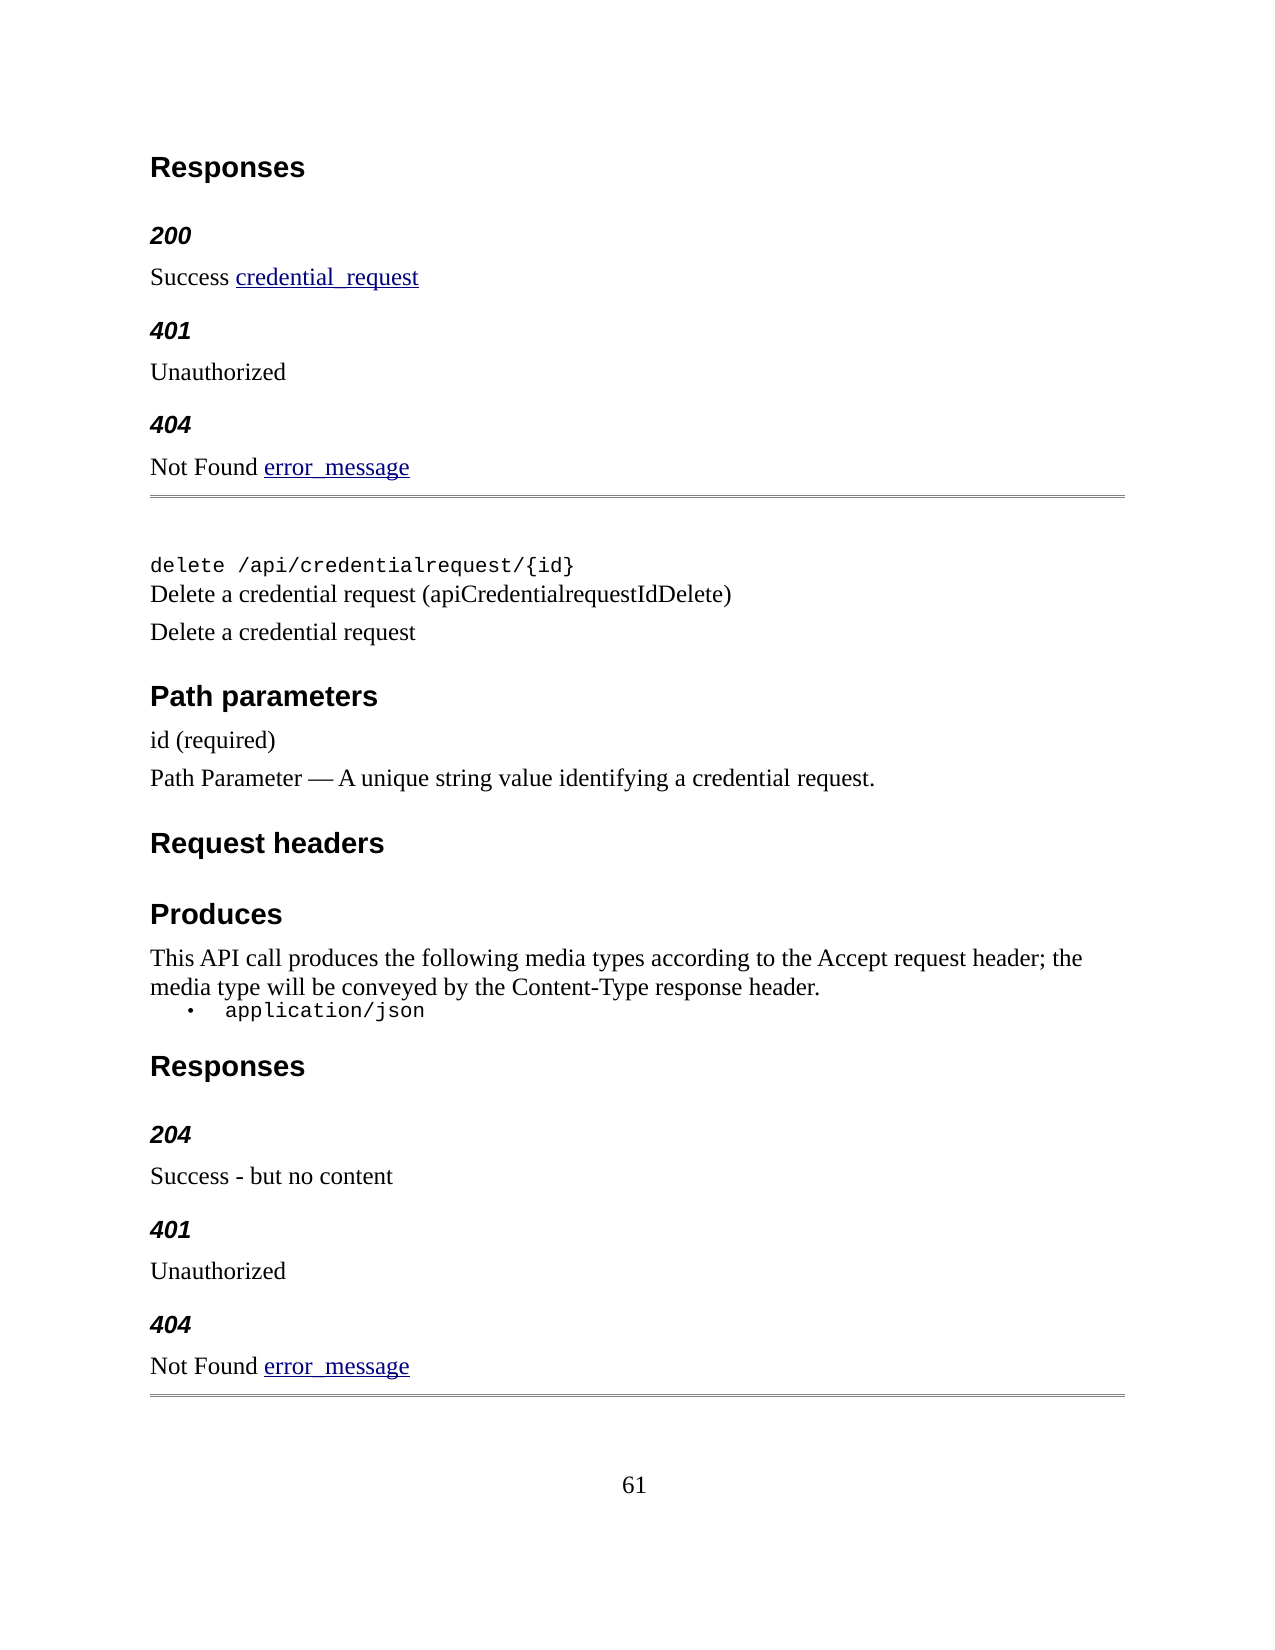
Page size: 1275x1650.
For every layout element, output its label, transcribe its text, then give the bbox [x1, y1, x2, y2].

subtitle 404 [150, 1310, 1125, 1338]
text Delete a credential request (apiCredentialrequestIdDelete) [150, 579, 1125, 608]
text Delete a credential request [150, 617, 1125, 645]
text This API call produces the following media types according to the Accept request header; the media type will be conveyed by the Content-Type response header. [150, 943, 1125, 1000]
text Not Found error_message [150, 452, 1125, 480]
subtitle 200 [150, 221, 1125, 249]
text Unauthorized [150, 1256, 1125, 1285]
text Success credential_request [150, 262, 1125, 291]
subtitle Produces [150, 897, 1125, 930]
list application/json [187, 1000, 1125, 1024]
subtitle Responses [150, 1049, 1125, 1083]
subtitle 401 [150, 1215, 1125, 1243]
text Not Found error_message [150, 1351, 1125, 1379]
text Path Parameter — A unique string value identifying a credential request. [150, 763, 1125, 792]
subtitle Responses [150, 150, 1125, 183]
text id (required) [150, 725, 1125, 754]
text Success - but no content [150, 1161, 1125, 1190]
text Unauthorized [150, 357, 1125, 386]
subtitle Path parameters [150, 679, 1125, 713]
subtitle 404 [150, 411, 1125, 439]
text delete /api/credentialrequest/{id} [150, 555, 1125, 579]
subtitle 401 [150, 316, 1125, 344]
subtitle 204 [150, 1120, 1125, 1149]
subtitle Request headers [150, 826, 1125, 859]
